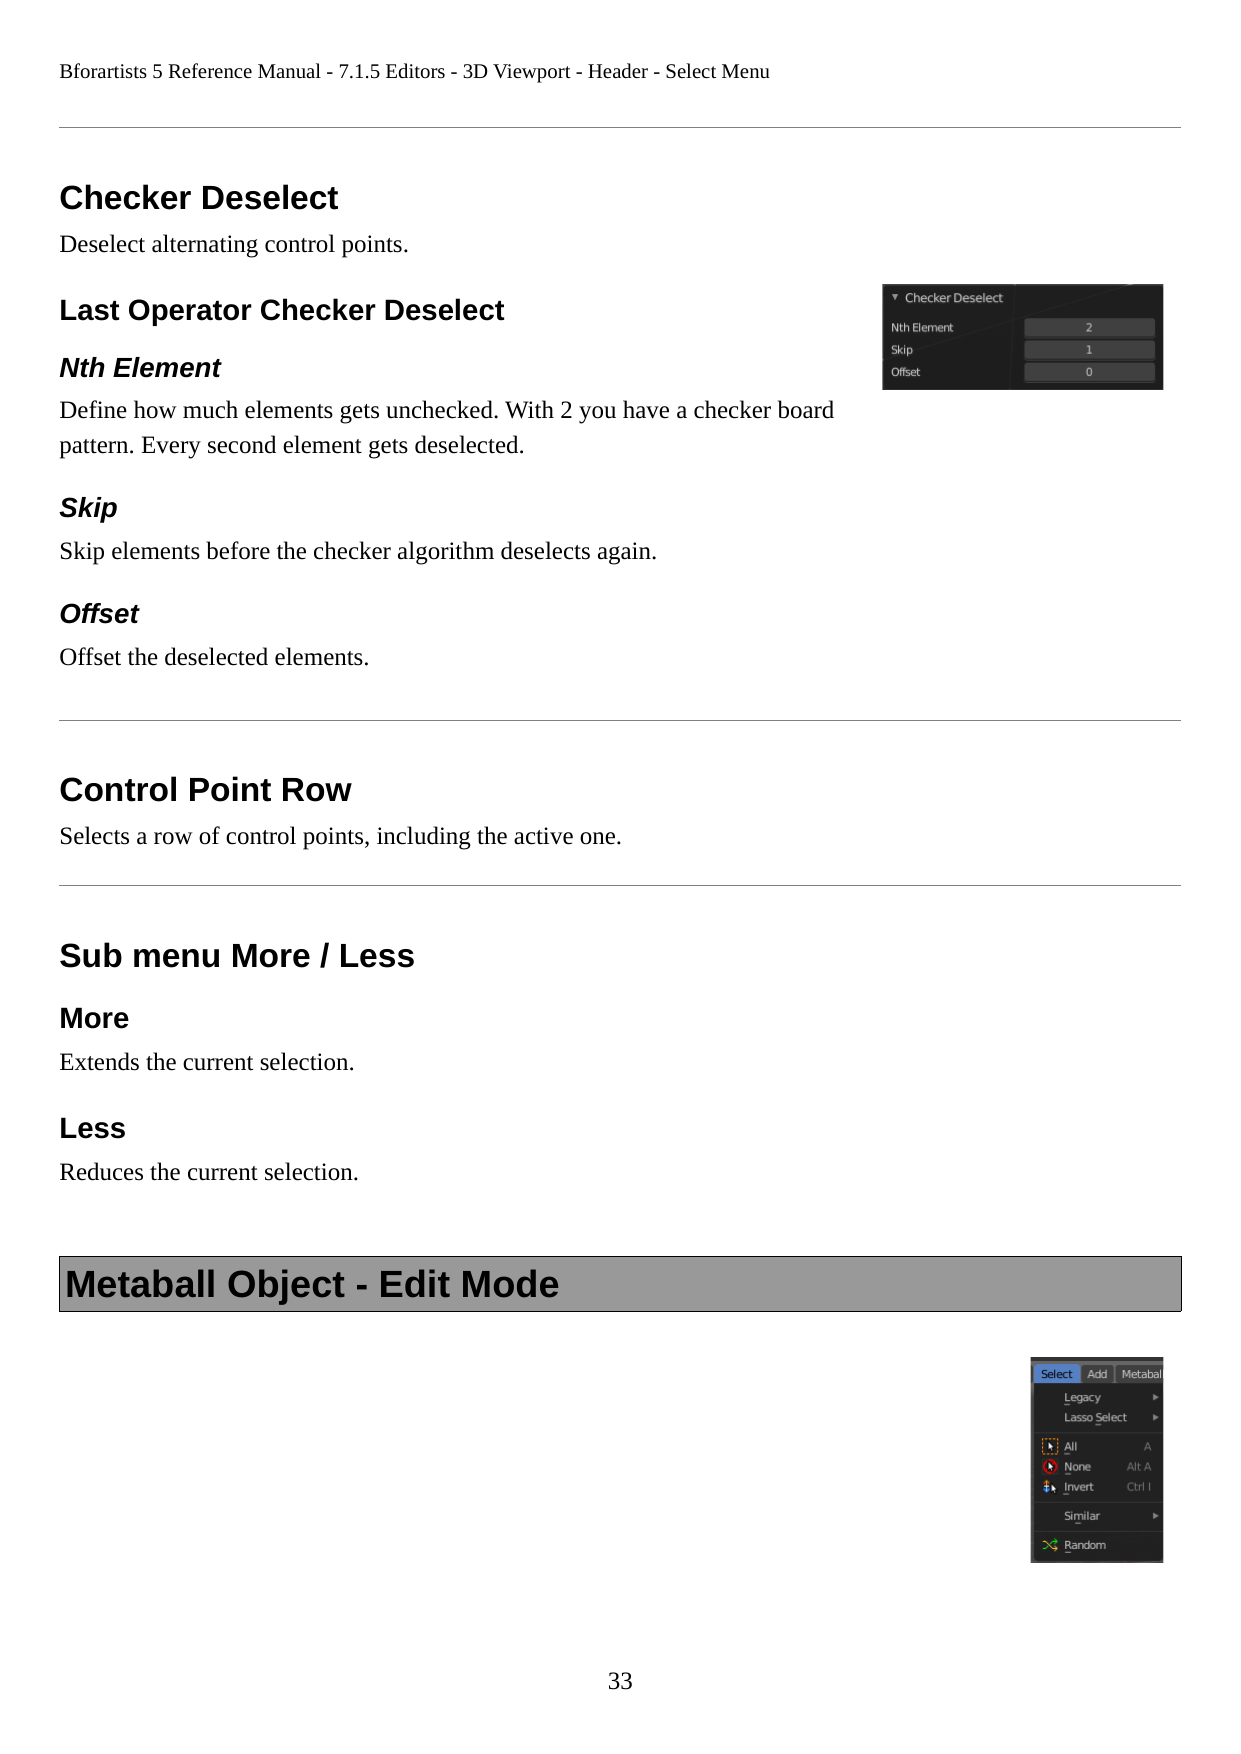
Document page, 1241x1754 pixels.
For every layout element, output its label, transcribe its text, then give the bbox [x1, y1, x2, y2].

table_header Metaball Object - Edit Mode [60, 1257, 1181, 1311]
subtitle Skip [59, 492, 1181, 523]
subtitle Nth Element [59, 351, 882, 383]
subtitle [1164, 351, 1181, 383]
text Reduces the current selection. [59, 1157, 1181, 1186]
subtitle More [59, 1001, 1181, 1035]
subtitle Last Operator Checker Deselect [59, 292, 882, 326]
text Extends the current selection. [59, 1047, 1181, 1076]
text Selects a row of control points, including the active one. [59, 821, 1181, 850]
subtitle Checker Deselect [59, 178, 1181, 216]
subtitle Control Point Row [59, 770, 1181, 809]
subtitle Less [59, 1111, 1181, 1145]
text Deselect alternating control points. [59, 229, 1181, 257]
text Define how much elements gets unchecked. With 2 you have a checker board pattern. Every second element gets deselected. [59, 396, 1181, 459]
subtitle Sub menu More / Less [59, 936, 1181, 974]
subtitle Offset [59, 597, 1181, 629]
picture [1030, 1357, 1164, 1563]
text Offset the deselected elements. [59, 642, 1181, 671]
picture [882, 284, 1164, 390]
text Skip elements before the checker algorithm deselects again. [59, 536, 1181, 565]
